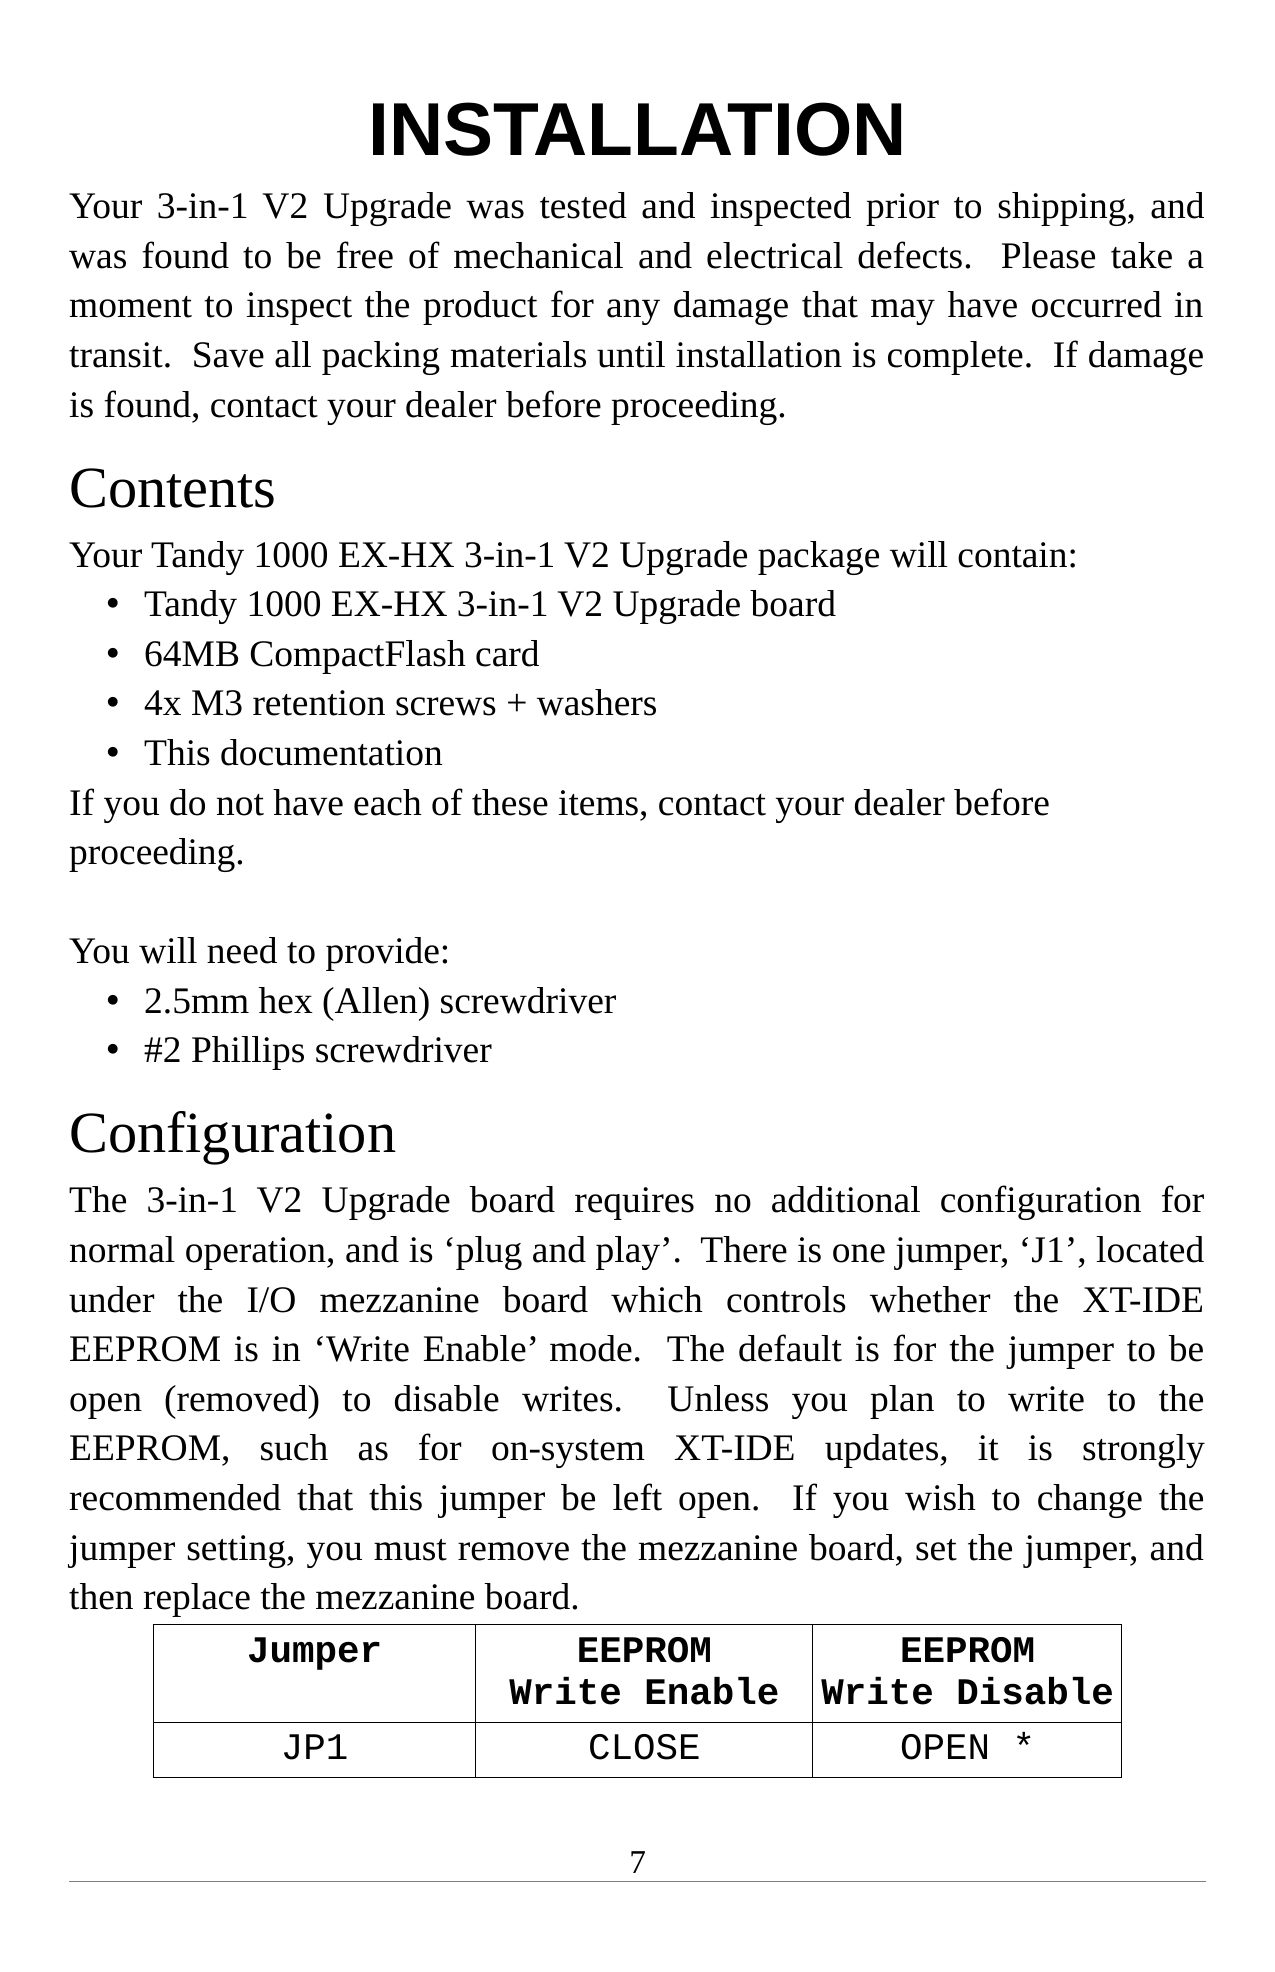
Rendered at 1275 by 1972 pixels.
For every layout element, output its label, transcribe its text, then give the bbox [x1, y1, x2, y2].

table_cell OPEN * [813, 1723, 1121, 1777]
text If you do not have each of these items, contact your dealer before proceeding. [69, 780, 1206, 873]
list 64MB CompactFlash card [106, 631, 1206, 674]
list Tandy 1000 EX-HX 3-in-1 V2 Upgrade board [106, 582, 1206, 625]
table_header EEPROM Write Enable [476, 1625, 812, 1722]
table_header Jumper [154, 1625, 475, 1722]
table_header EEPROM Write Disable [813, 1625, 1121, 1722]
text Your Tandy 1000 EX-HX 3-in-1 V2 Upgrade package will contain: [69, 532, 1206, 575]
text The 3-in-1 V2 Upgrade board requires no additional configuration for normal operation, and is ‘plug and play’. There is one jumper, ‘J1’, located under the I/O mezzanine board which controls whether the XT-IDE EEPROM is in ‘Write Enable’ mode. The default is for the jumper to be open (removed) to disable writes. Unless you plan to write to the EEPROM, such as for on-system XT-IDE updates, it is strongly recommended that this jumper be left open. If you wish to change the jumper setting, you must remove the mezzanine board, set the jumper, and then replace the mezzanine board. [69, 1178, 1206, 1618]
text Your 3-in-1 V2 Upgrade was tested and inspected prior to shipping, and was found to be free of mechanical and electrical defects. Please take a moment to inspect the product for any damage that may have occurred in transit. Save all packing materials until installation is complete. If damage is found, contact your dealer before proceeding. [69, 184, 1206, 425]
table_cell CLOSE [476, 1723, 812, 1777]
list #2 Phillips screwdriver [106, 1028, 1206, 1071]
text You will need to provide: [69, 929, 1206, 972]
subtitle INSTALLATION [69, 85, 1206, 171]
list This documentation [106, 730, 1206, 773]
subtitle Configuration [69, 1098, 1206, 1165]
table_cell JP1 [154, 1723, 475, 1777]
subtitle Contents [69, 452, 1206, 519]
list 4x M3 retention screws + washers [106, 681, 1206, 724]
list 2.5mm hex (Allen) screwdriver [106, 978, 1206, 1021]
